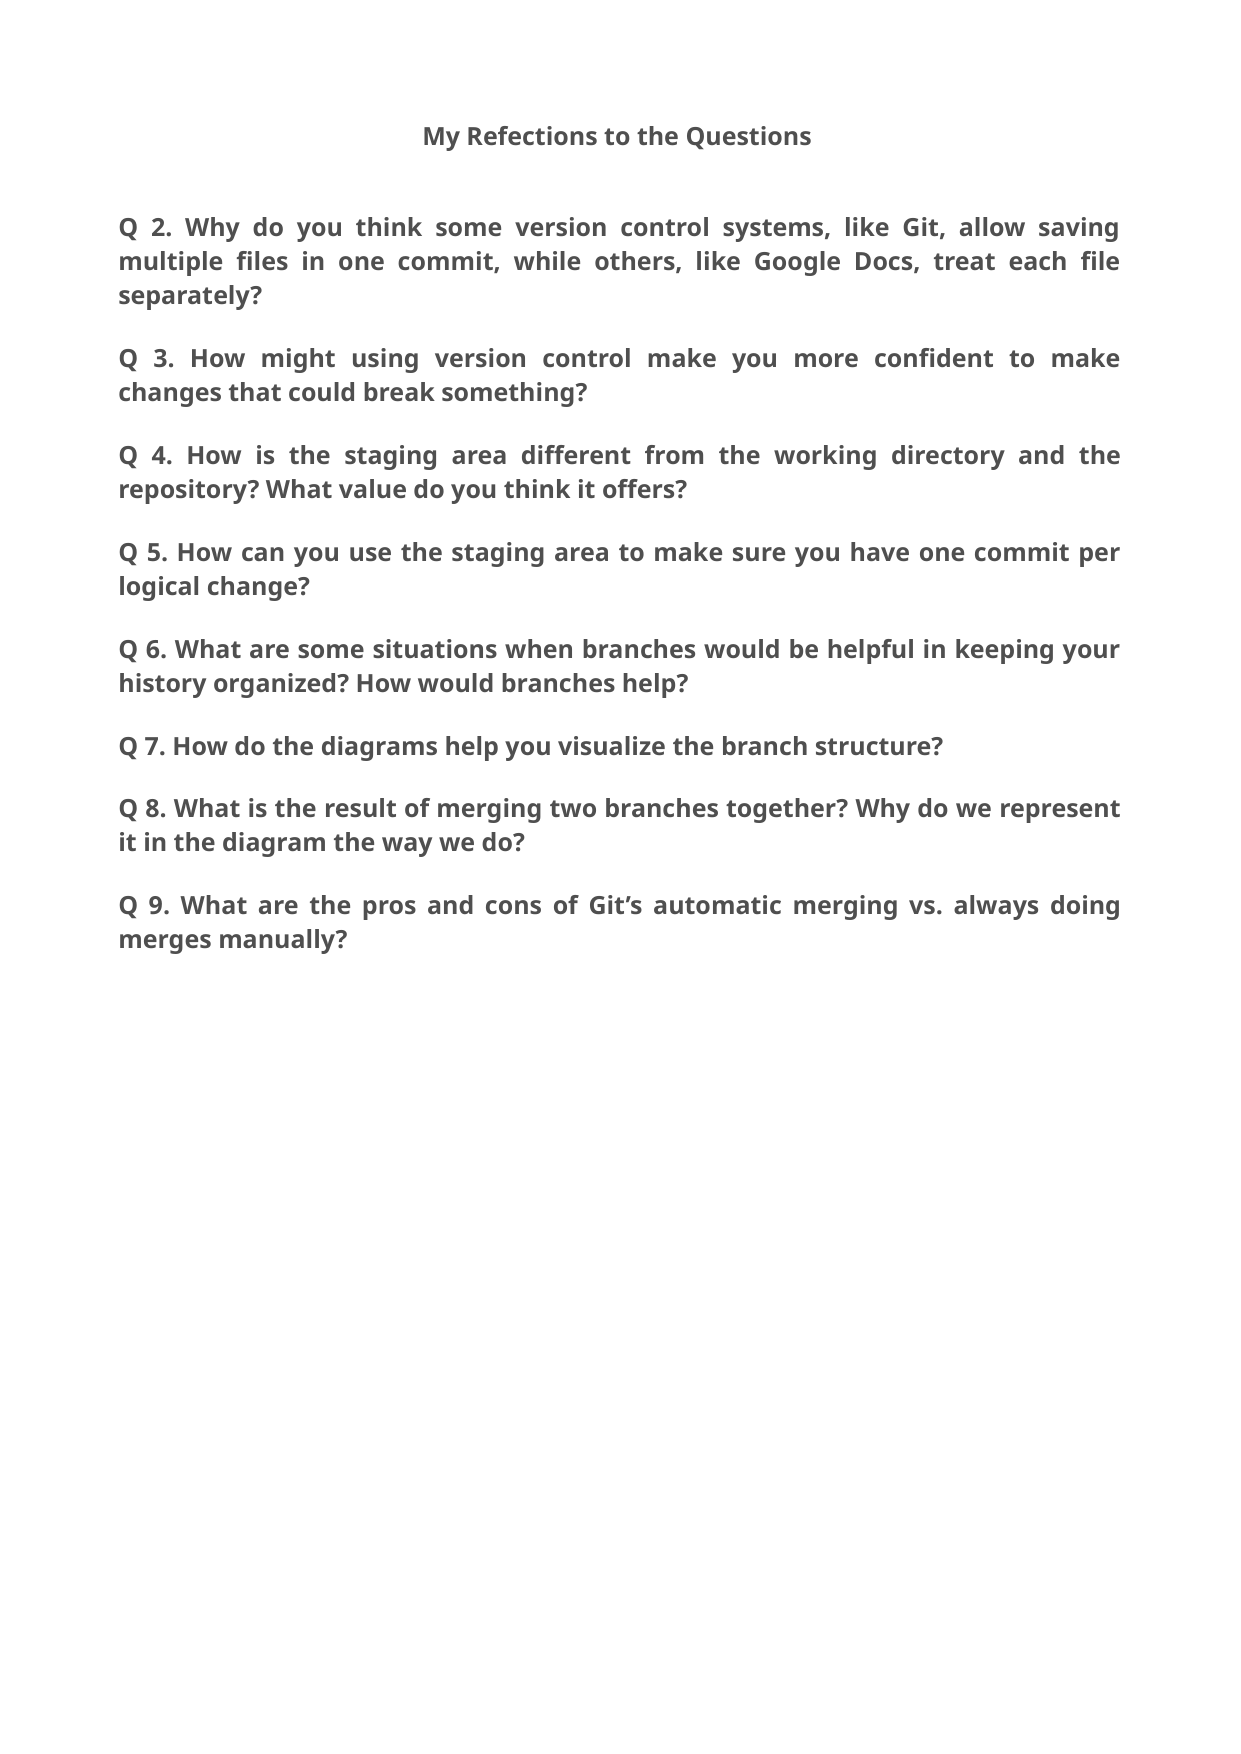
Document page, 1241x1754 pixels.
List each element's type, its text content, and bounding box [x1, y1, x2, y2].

text Q 4. How is the staging area different from the working directory and the repository? What value do you think it offers? [118, 437, 1122, 506]
text Q 5. How can you use the staging area to make sure you have one commit per logical change? [118, 534, 1122, 602]
text Q 6. What are some situations when branches would be helpful in keeping your history organized? How would branches help? [118, 631, 1122, 699]
text My Refections to the Questions [118, 118, 1122, 152]
text Q 7. How do the diagrams help you visualize the branch structure? [118, 728, 1122, 762]
text Q 3. How might using version control make you more confident to make changes that could break something? [118, 341, 1122, 409]
text Q 8. What is the result of merging two branches together? Why do we represent it in the diagram the way we do? [118, 791, 1122, 859]
text Q 2. Why do you think some version control systems, like Git, allow saving multiple files in one commit, while others, like Google Docs, treat each file separately? [118, 210, 1122, 312]
text Q 9. What are the pros and cons of Git’s automatic merging vs. always doing merges manually? [118, 888, 1122, 956]
